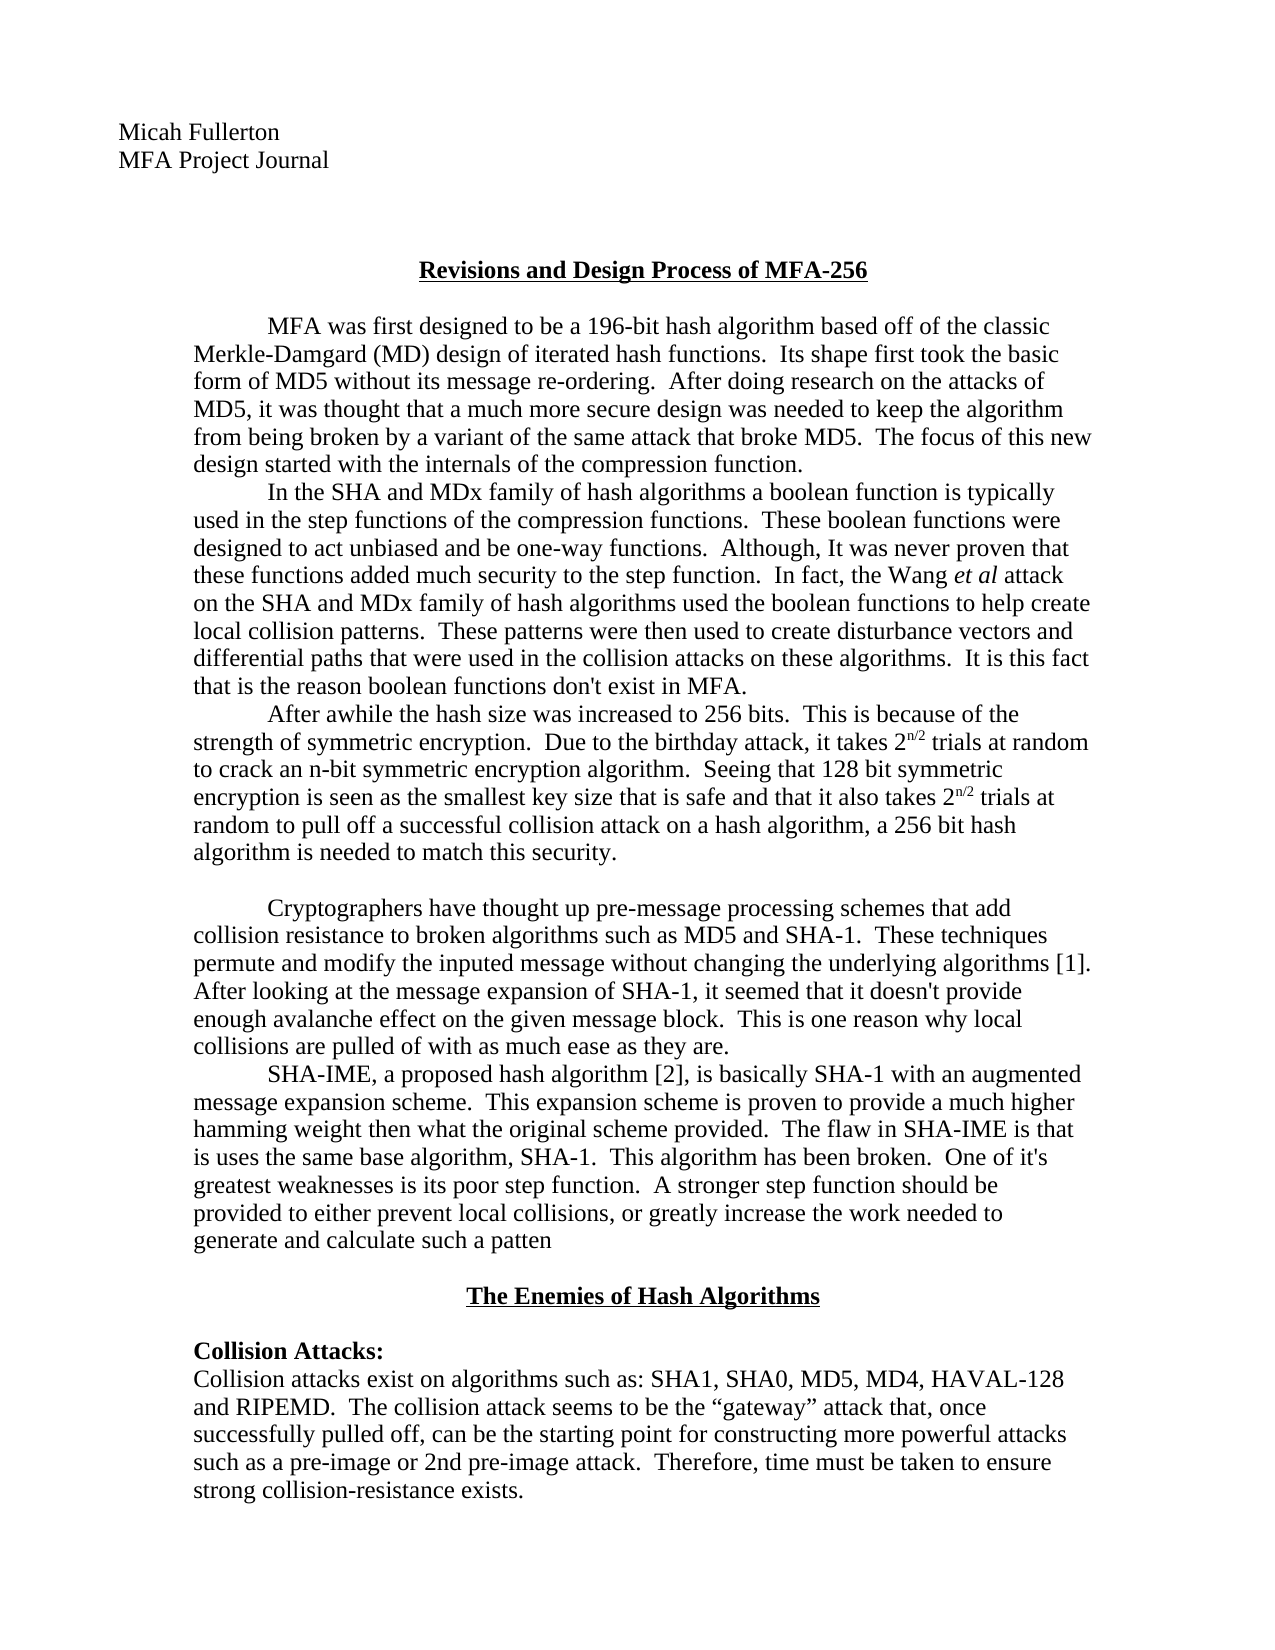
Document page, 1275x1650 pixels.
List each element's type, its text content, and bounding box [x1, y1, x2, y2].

text Revisions and Design Process of MFA-256 [193, 257, 1093, 284]
text SHA-IME, a proposed hash algorithm [2], is basically SHA-1 with an augmented message expansion scheme. This expansion scheme is proven to provide a much higher hamming weight then what the original scheme provided. The flaw in SHA-IME is that is uses the same base algorithm, SHA-1. This algorithm has been broken. One of it's greatest weaknesses is its poor step function. A stronger step function should be provided to either prevent local collisions, or greatly increase the work needed to generate and calculate such a patten [193, 1060, 1093, 1254]
text Collision attacks exist on algorithms such as: SHA1, SHA0, MD5, MD4, HAVAL-128 and RIPEMD. The collision attack seems to be the “gateway” attack that, once successfully pulled off, can be the starting point for constructing more powerful attacks such as a pre-image or 2nd pre-image attack. Therefore, time must be taken to ensure strong collision-resistance exists. [193, 1365, 1093, 1503]
text MFA was first designed to be a 196-bit hash algorithm based off of the classic Merkle-Damgard (MD) design of iterated hash functions. Its shape first took the basic form of MD5 without its message re-ordering. After doing research on the attacks of MD5, it was thought that a much more secure design was needed to keep the algorithm from being broken by a variant of the same attack that broke MD5. The focus of this new design started with the internals of the compression function. [193, 312, 1093, 478]
text Micah Fullerton [118, 118, 1157, 146]
text The Enemies of Hash Algorithms [193, 1282, 1093, 1309]
text Cryptographers have thought up pre-message processing schemes that add collision resistance to broken algorithms such as MD5 and SHA-1. These techniques permute and modify the inputed message without changing the underlying algorithms [1]. After looking at the message expansion of SHA-1, it seemed that it doesn't provide enough avalanche effect on the given message block. This is one reason why local collisions are pulled of with as much ease as they are. [193, 894, 1093, 1060]
text In the SHA and MDx family of hash algorithms a boolean function is typically used in the step functions of the compression functions. These boolean functions were designed to act unbiased and be one-way functions. Although, It was never proven that these functions added much security to the step function. In fact, the Wang et al attack on the SHA and MDx family of hash algorithms used the boolean functions to help create local collision patterns. These patterns were then used to create disturbance vectors and differential paths that were used in the collision attacks on these algorithms. It is this fact that is the reason boolean functions don't exist in MFA. [193, 478, 1093, 700]
text After awhile the hash size was increased to 256 bits. This is because of the strength of symmetric encryption. Due to the birthday attack, it takes 2n/2 trials at random to crack an n-bit symmetric encryption algorithm. Seeing that 128 bit symmetric encryption is seen as the smallest key size that is safe and that it also takes 2n/2 trials at random to pull off a successful collision attack on a hash algorithm, a 256 bit hash algorithm is needed to match this security. [193, 700, 1093, 866]
text Collision Attacks: [193, 1337, 1093, 1365]
text MFA Project Journal [118, 146, 1093, 173]
